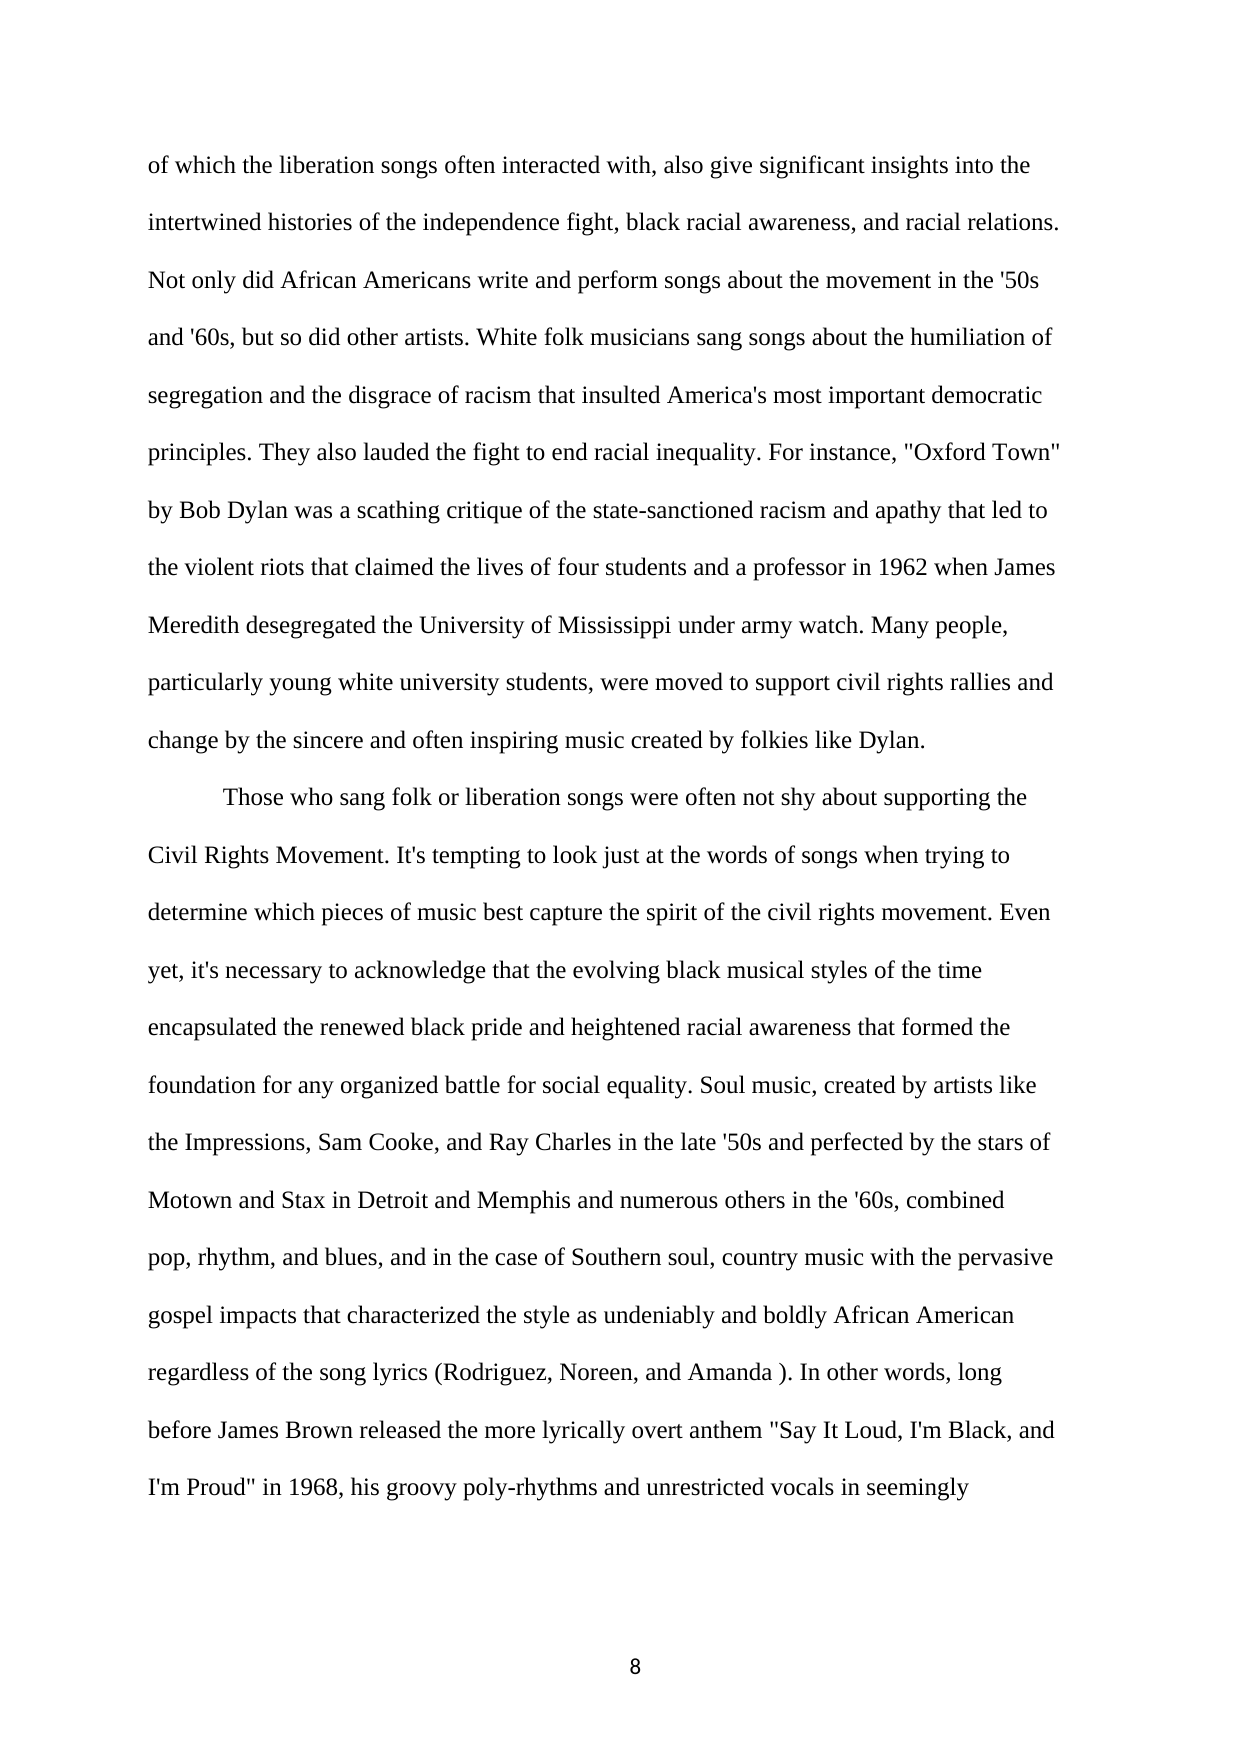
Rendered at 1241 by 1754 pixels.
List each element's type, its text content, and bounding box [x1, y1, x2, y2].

text of which the liberation songs often interacted with, also give significant insights into the intertwined histories of the independence fight, black racial awareness, and racial relations. Not only did African Americans write and perform songs about the movement in the '50s and '60s, but so did other artists. White folk musicians sang songs about the humiliation of segregation and the disgrace of racism that insulted America's most important democratic principles. They also lauded the fight to end racial inequality. For instance, "Oxford Town" by Bob Dylan was a scathing critique of the state-sanctioned racism and apathy that led to the violent riots that claimed the lives of four students and a professor in 1962 when James Meredith desegregated the University of Mississippi under army watch. Many people, particularly young white university students, were moved to support civil rights rallies and change by the sincere and often inspiring music created by folkies like Dylan. [148, 150, 1063, 754]
text Those who sang folk or liberation songs were often not shy about supporting the Civil Rights Movement. It's tempting to look just at the words of songs when trying to determine which pieces of music best capture the spirit of the civil rights movement. Even yet, it's necessary to acknowledge that the evolving black musical styles of the time encapsulated the renewed black pride and heightened racial awareness that formed the foundation for any organized battle for social equality. Soul music, created by artists like the Impressions, Sam Cooke, and Ray Charles in the late '50s and perfected by the stars of Motown and Stax in Detroit and Memphis and numerous others in the '60s, combined pop, rhythm, and blues, and in the case of Southern soul, country music with the pervasive gospel impacts that characterized the style as undeniably and boldly African American regardless of the song lyrics (Rodriguez, Noreen, and Amanda ). In other words, long before James Brown released the more lyrically overt anthem "Say It Loud, I'm Black, and I'm Proud" in 1968, his groovy poly-rhythms and unrestricted vocals in seemingly [148, 782, 1063, 1501]
